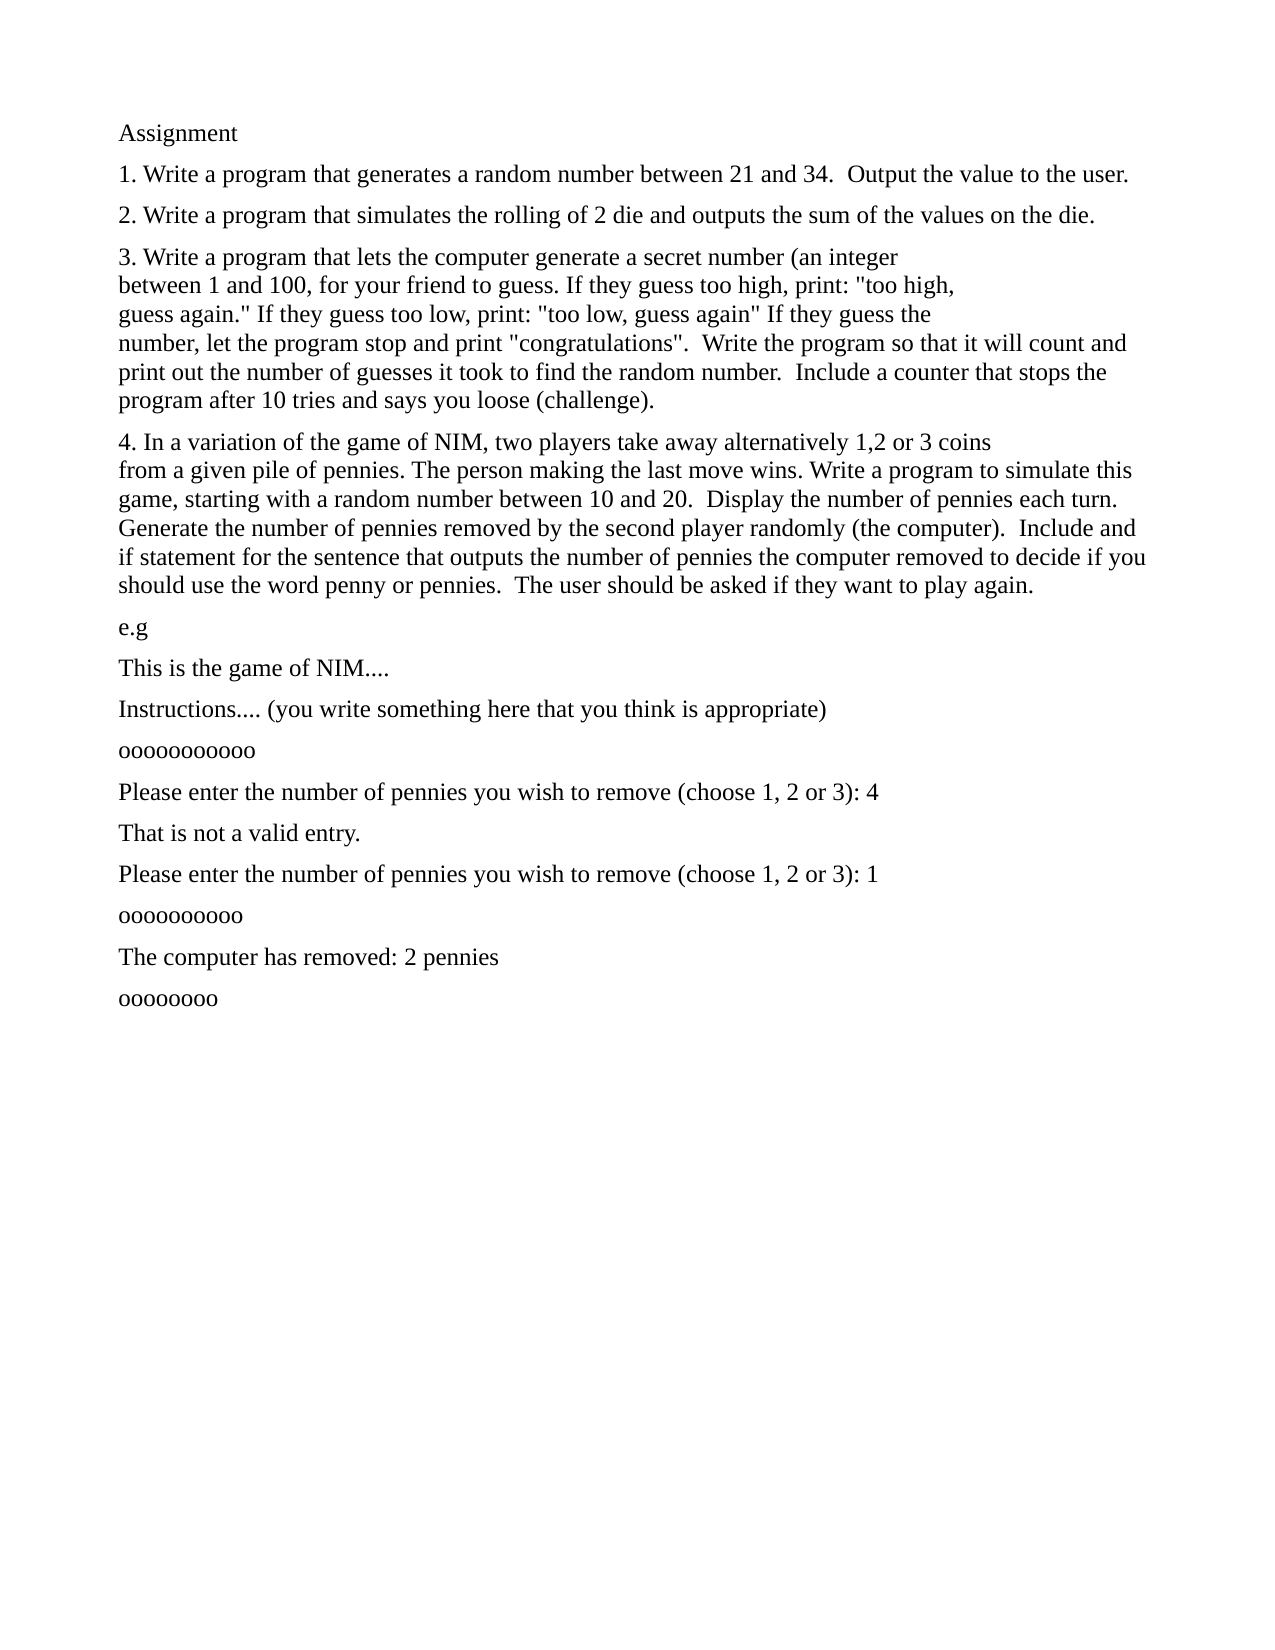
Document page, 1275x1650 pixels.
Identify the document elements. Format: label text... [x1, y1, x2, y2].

text 1. Write a program that generates a random number between 21 and 34. Output the value to the user. [118, 159, 1157, 188]
text oooooooo [118, 983, 1157, 1012]
text oooooooooo [118, 901, 1157, 929]
text e.g [118, 612, 1157, 641]
text 4. In a variation of the game of NIM, two players take away alternatively 1,2 or 3 coins from a given pile of pennies. The person making the last move wins. Write a program to simulate this game, starting with a random number between 10 and 20. Display the number of pennies each turn. Generate the number of pennies removed by the second player randomly (the computer). Include and if statement for the sentence that outputs the number of pennies the computer removed to decide if you should use the word penny or pennies. The user should be asked if they want to play again. [118, 427, 1157, 599]
text 2. Write a program that simulates the rolling of 2 die and outputs the sum of the values on the die. [118, 201, 1157, 229]
text This is the game of NIM.... [118, 653, 1157, 682]
text That is not a valid entry. [118, 818, 1157, 847]
text Please enter the number of pennies you wish to remove (choose 1, 2 or 3): 4 [118, 777, 1157, 806]
text Instructions.... (you write something here that you think is appropriate) [118, 694, 1157, 723]
text ooooooooooo [118, 736, 1157, 764]
text 3. Write a program that lets the computer generate a secret number (an integer between 1 and 100, for your friend to guess. If they guess too high, print: "too high, guess again." If they guess too low, print: "too low, guess again" If they guess the number, let the program stop and print "congratulations". Write the program so that it will count and print out the number of guesses it took to find the random number. Include a counter that stops the program after 10 tries and says you loose (challenge). [118, 242, 1157, 414]
text Please enter the number of pennies you wish to remove (choose 1, 2 or 3): 1 [118, 859, 1157, 888]
text The computer has removed: 2 pennies [118, 942, 1157, 971]
text Assignment [118, 118, 1157, 147]
